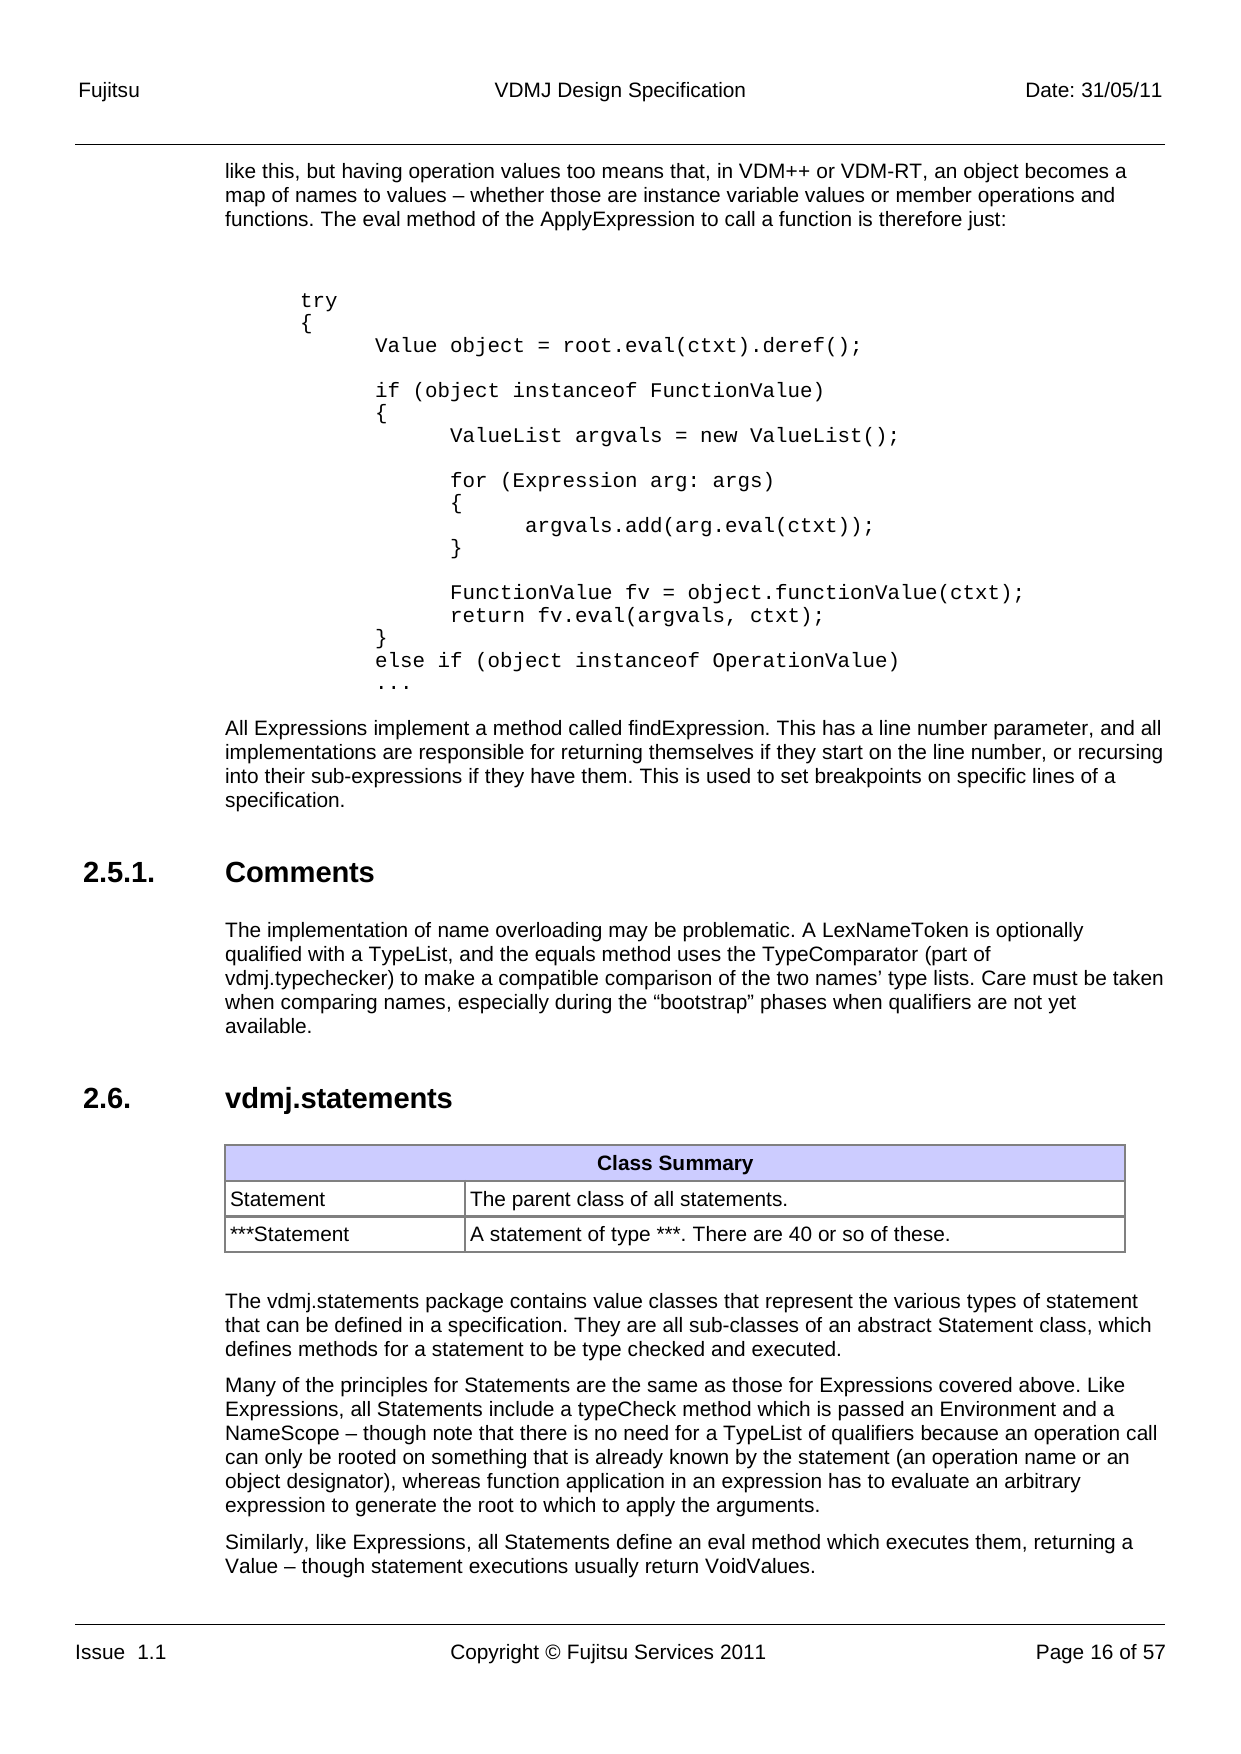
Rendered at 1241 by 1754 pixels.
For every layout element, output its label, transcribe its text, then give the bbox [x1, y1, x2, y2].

text else if (object instanceof OperationValue) [225, 649, 1165, 672]
text like this, but having operation values too means that, in VDM++ or VDM-RT, an object becomes a map of names to values – whether those are instance variable values or member operations and functions. The eval method of the ApplyExpression to call a function is therefore just: [225, 160, 1165, 232]
table_cell A statement of type ***. There are 40 or so of these. [466, 1218, 1124, 1251]
text ValueList argvals = new ValueList(); [225, 424, 1165, 447]
text Value object = root.eval(ctxt).deref(); [225, 334, 1165, 357]
text All Expressions implement a method called findExpression. This has a line number parameter, and all implementations are responsible for returning themselves if they start on the line number, or recursing into their sub-expressions if they have them. This is used to set breakpoints on specific lines of a specification. [225, 717, 1165, 812]
text The implementation of name overloading may be problematic. A LexNameToken is optionally qualified with a TypeList, and the equals method uses the TypeComparator (part of vdmj.typechecker) to make a compatible comparison of the two names’ type lists. Care must be taken when comparing names, especially during the “bootstrap” phases when qualifiers are not yet available. [225, 918, 1165, 1038]
text try [225, 289, 1165, 312]
text { [225, 312, 1165, 334]
text FunctionValue fv = object.functionValue(ctxt); [225, 582, 1165, 604]
text } [225, 537, 1165, 559]
text { [225, 402, 1165, 424]
text argvals.add(arg.eval(ctxt)); [225, 514, 1165, 537]
text Similarly, like Expressions, all Statements define an eval method which executes them, returning a Value – though statement executions usually return VoidValues. [225, 1530, 1165, 1578]
table_header Class Summary [226, 1146, 1124, 1180]
text ... [225, 672, 1165, 694]
subtitle vdmj.statements [75, 1081, 1165, 1114]
table_cell The parent class of all statements. [466, 1182, 1124, 1215]
table_cell ***Statement [226, 1218, 464, 1251]
text The vdmj.statements package contains value classes that represent the various types of statement that can be defined in a specification. They are all sub-classes of an abstract Statement class, which defines methods for a statement to be type checked and executed. [225, 1289, 1165, 1361]
text } [225, 627, 1165, 649]
text { [225, 492, 1165, 514]
text Many of the principles for Statements are the same as those for Expressions covered above. Like Expressions, all Statements include a typeCheck method which is passed an Environment and a NameScope – though note that there is no need for a TypeList of qualifiers because an operation call can only be rooted on something that is already known by the statement (an operation name or an object designator), whereas function application in an expression has to evaluate an arbitrary expression to generate the root to which to apply the arguments. [225, 1374, 1165, 1517]
table_cell Statement [226, 1182, 464, 1215]
text if (object instanceof FunctionValue) [225, 379, 1165, 402]
text for (Expression arg: args) [225, 469, 1165, 492]
subtitle Comments [75, 855, 1165, 888]
text return fv.eval(argvals, ctxt); [225, 604, 1165, 627]
